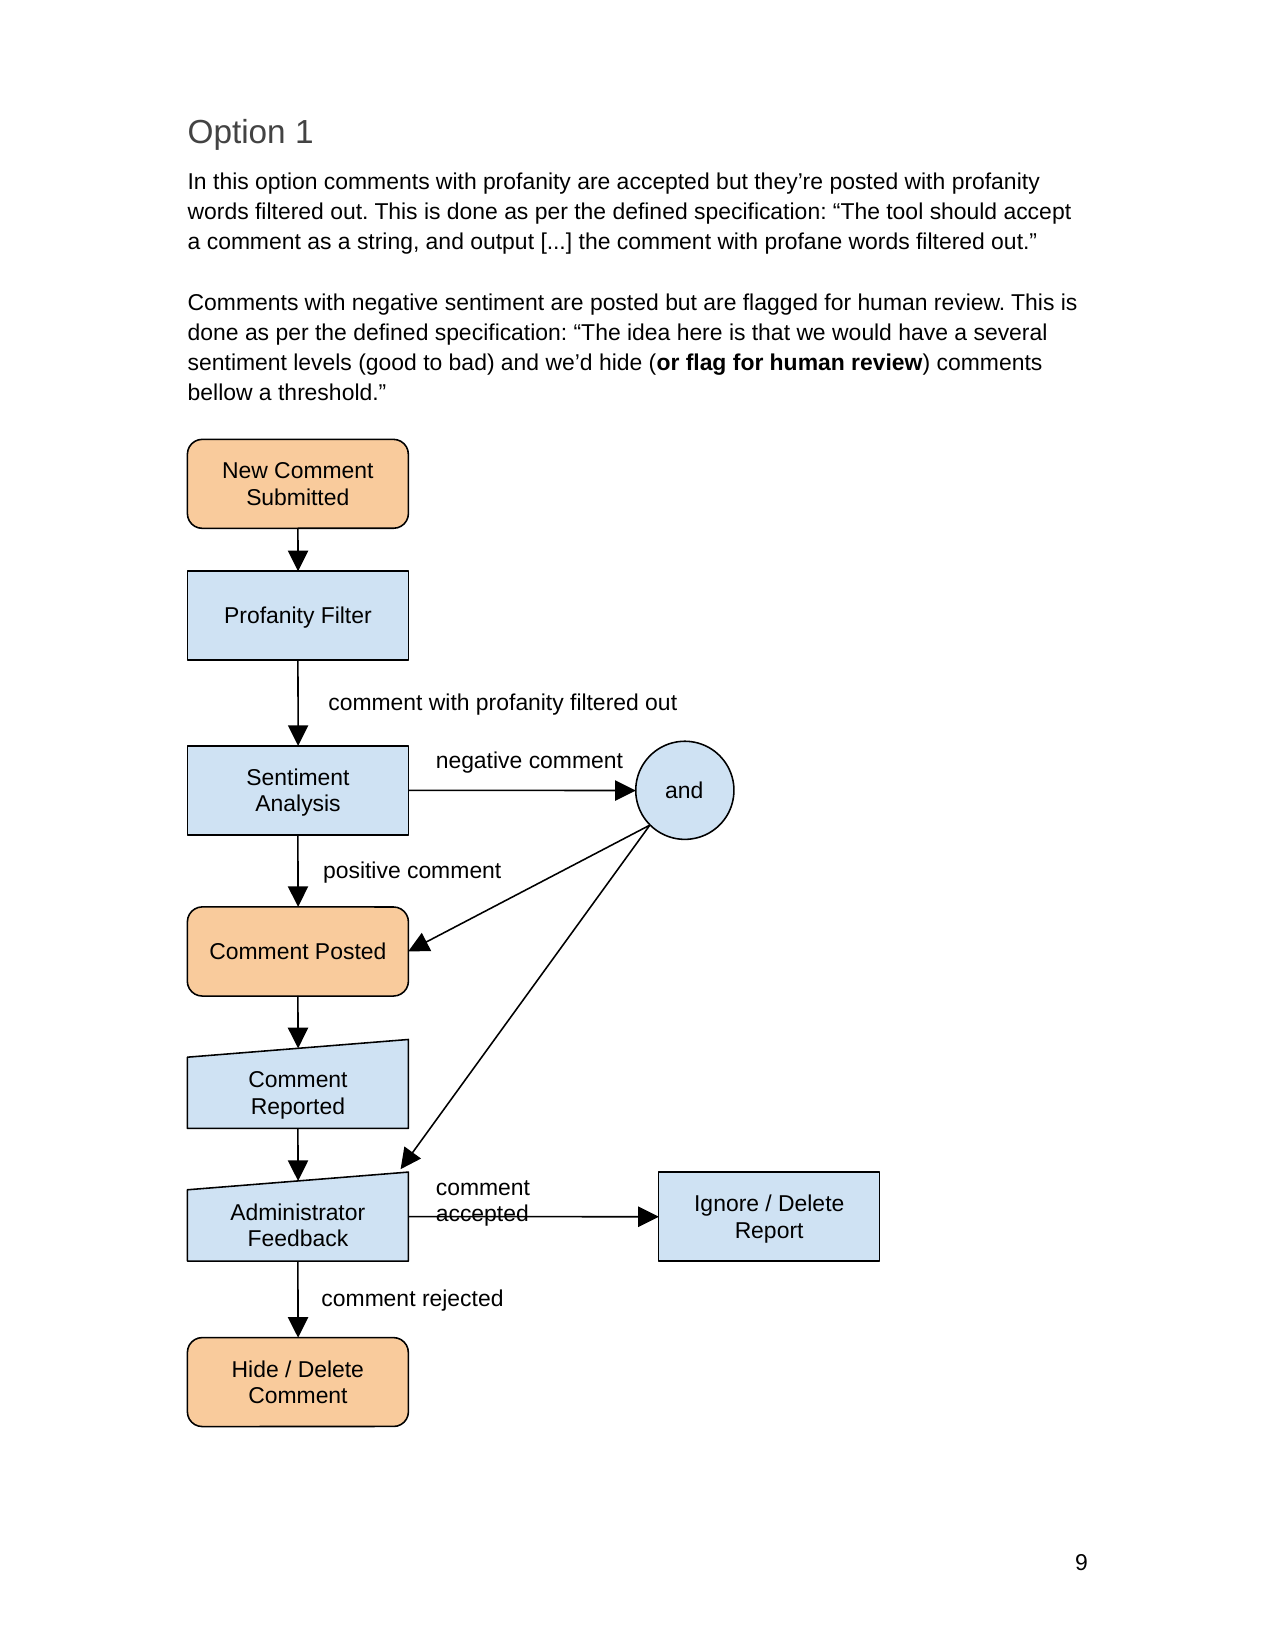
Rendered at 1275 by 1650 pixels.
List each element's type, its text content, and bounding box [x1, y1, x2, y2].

text Comments with negative sentiment are posted but are flagged for human review. This is done as per the defined specification: “The idea here is that we would have a several sentiment levels (good to bad) and we’d hide (or flag for human review) comments bellow a threshold.” [187, 288, 1087, 436]
subtitle Option 1 [187, 112, 1087, 151]
text In this option comments with profanity are accepted but they’re posted with profanity words filtered out. This is done as per the defined specification: “The tool should accept a comment as a string, and output [...] the comment with profane words filtered out.” [187, 168, 1087, 254]
